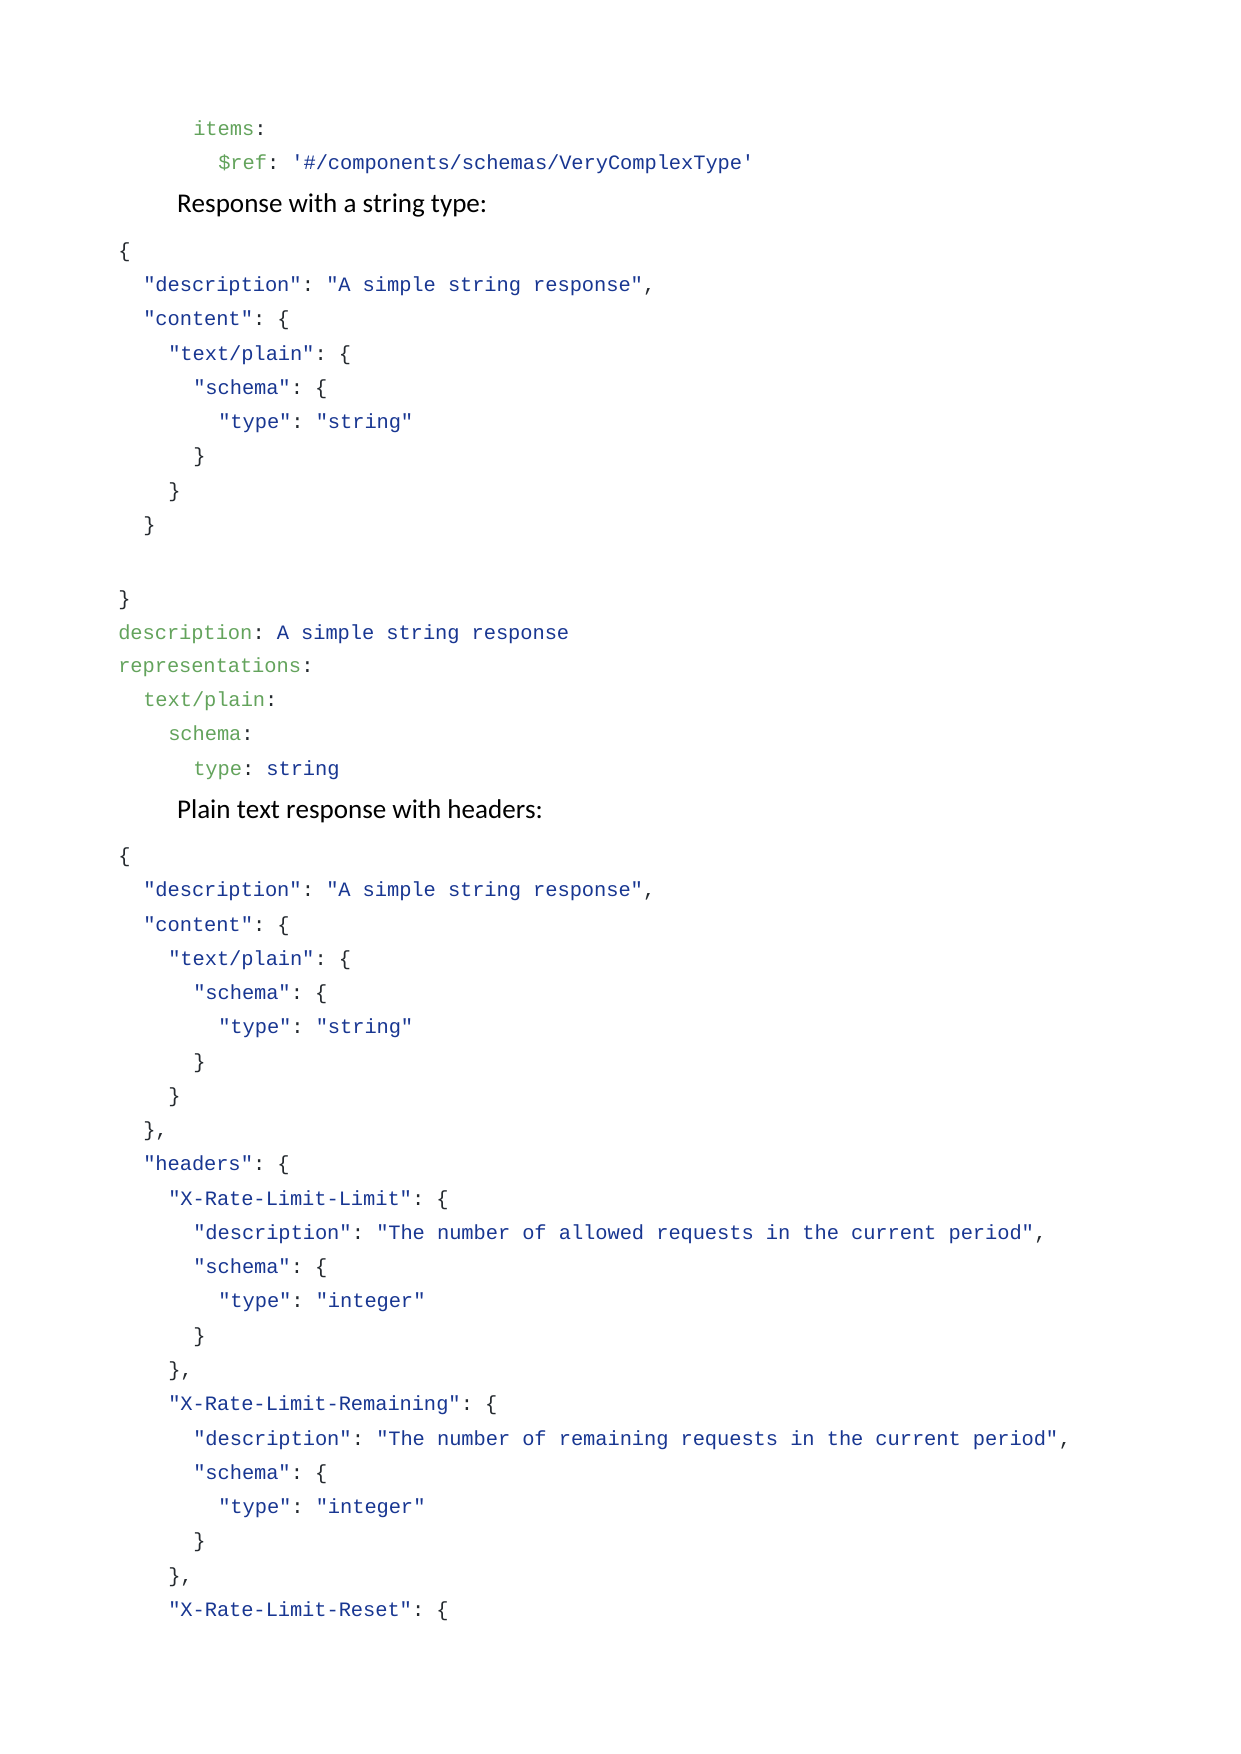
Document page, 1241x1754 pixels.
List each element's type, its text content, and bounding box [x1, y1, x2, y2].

text "schema": { [118, 1462, 1122, 1486]
text type: string [118, 757, 1122, 781]
text "schema": { [118, 982, 1122, 1006]
text "schema": { [118, 377, 1122, 401]
text "type": "string" [118, 411, 1122, 435]
text "type": "integer" [118, 1291, 1122, 1314]
text representations: [118, 656, 1122, 679]
text "headers": { [118, 1153, 1122, 1177]
text "content": { [118, 913, 1122, 937]
text Response with a string type: [177, 187, 1122, 220]
text }, [118, 1119, 1122, 1143]
text text/plain: [118, 689, 1122, 713]
text } [118, 1325, 1122, 1348]
text } [118, 446, 1122, 469]
text items: [118, 118, 1122, 142]
text "X-Rate-Limit-Limit": { [118, 1188, 1122, 1211]
text } [118, 589, 1122, 612]
text schema: [118, 723, 1122, 747]
text "description": "A simple string response", [118, 274, 1122, 298]
text "description": "The number of allowed requests in the current period", [118, 1222, 1122, 1246]
text "text/plain": { [118, 343, 1122, 366]
text "description": "The number of remaining requests in the current period", [118, 1428, 1122, 1451]
text "type": "string" [118, 1016, 1122, 1040]
text } [118, 1051, 1122, 1074]
text } [118, 514, 1122, 538]
text } [118, 480, 1122, 503]
text } [118, 1530, 1122, 1554]
text Plain text response with headers: [177, 792, 1122, 825]
text "schema": { [118, 1256, 1122, 1280]
text } [118, 1085, 1122, 1108]
text "X-Rate-Limit-Reset": { [118, 1599, 1122, 1623]
text { [118, 241, 1122, 264]
text "content": { [118, 308, 1122, 332]
text "text/plain": { [118, 948, 1122, 971]
text description: A simple string response [118, 622, 1122, 645]
text { [118, 846, 1122, 869]
text }, [118, 1565, 1122, 1588]
text "X-Rate-Limit-Remaining": { [118, 1393, 1122, 1417]
text "description": "A simple string response", [118, 879, 1122, 903]
text $ref: '#/components/schemas/VeryComplexType' [118, 152, 1122, 176]
text }, [118, 1359, 1122, 1383]
text "type": "integer" [118, 1496, 1122, 1520]
